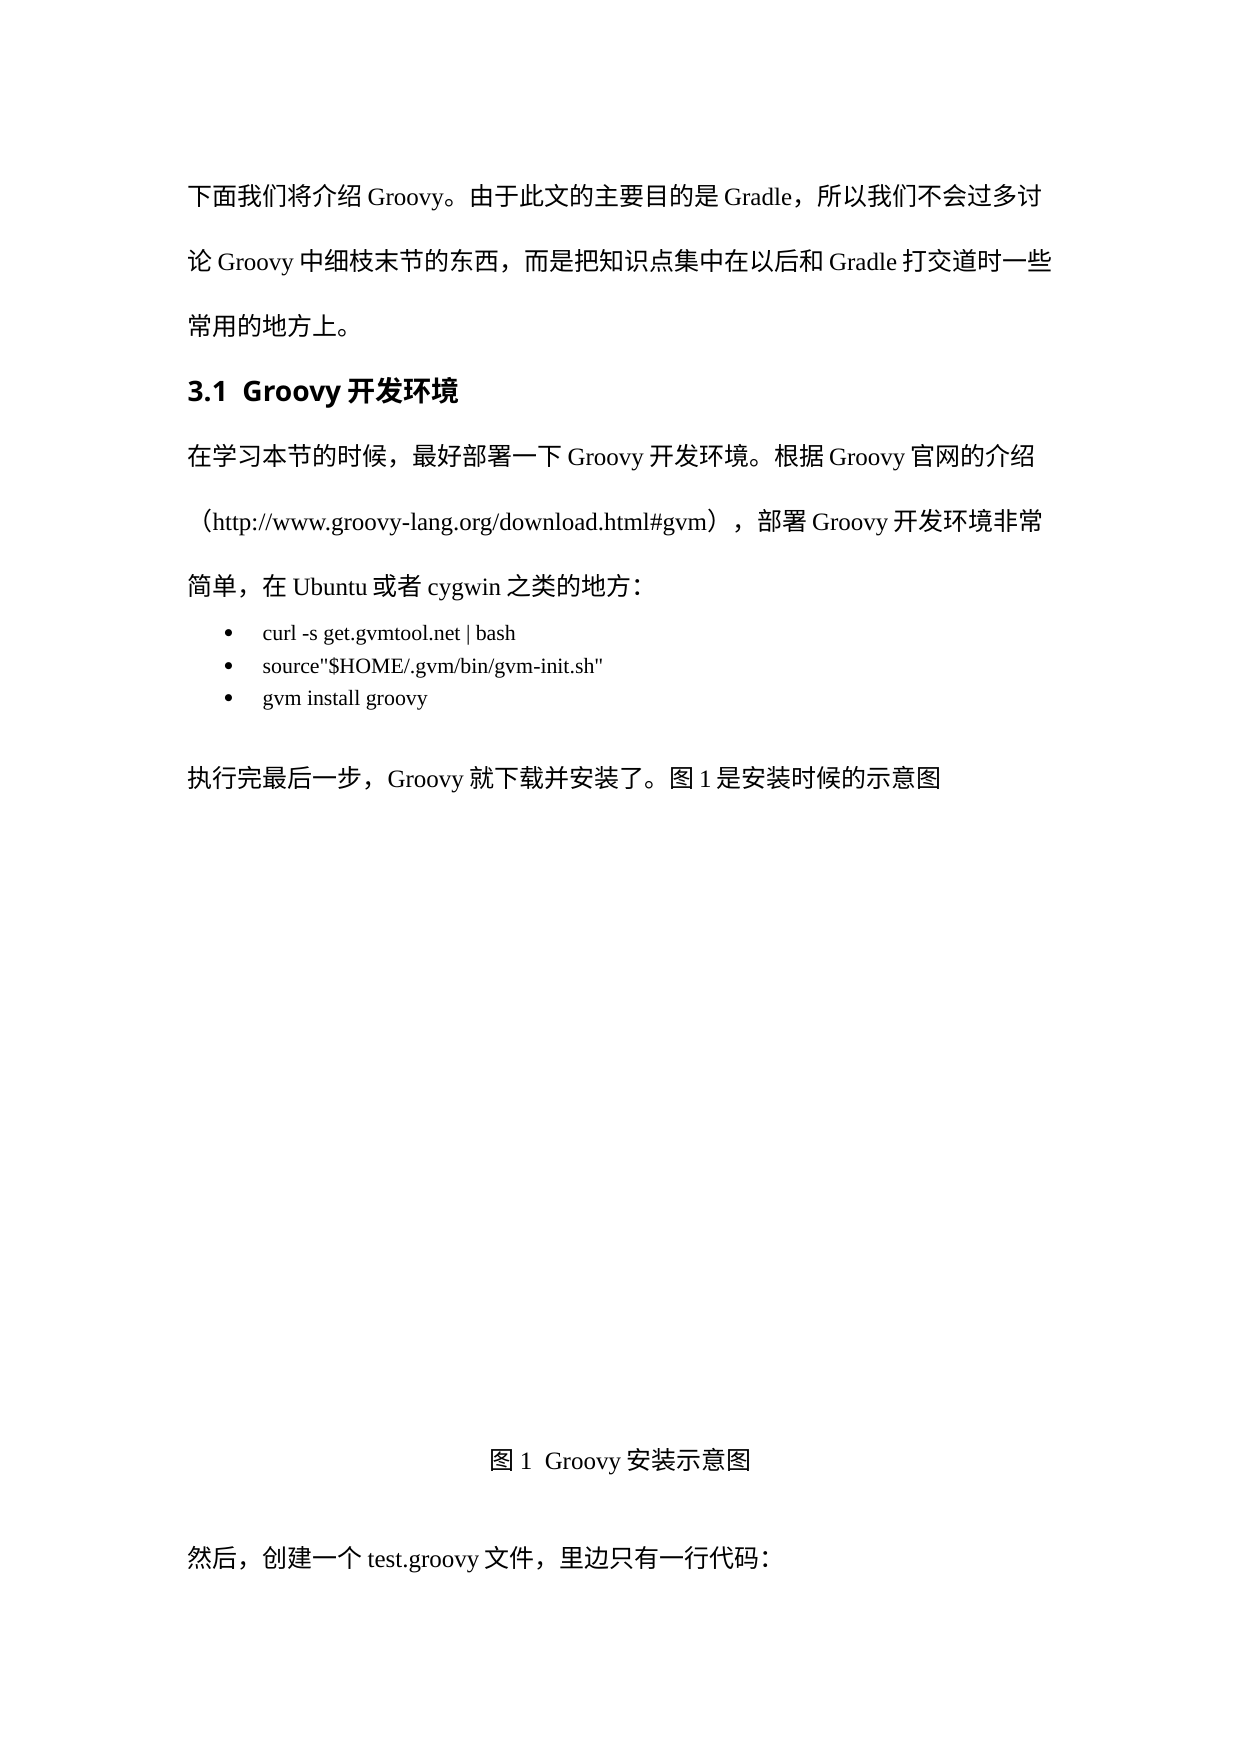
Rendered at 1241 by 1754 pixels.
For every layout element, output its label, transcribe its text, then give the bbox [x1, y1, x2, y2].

list gvm install groovy [225, 682, 1053, 714]
list source"$HOME/.gvm/bin/gvm-init.sh" [225, 649, 1053, 682]
list curl -s get.gvmtool.net | bash [225, 617, 1053, 649]
text 执行完最后一步，Groovy就下载并安装了。图1是安装时候的示意图 [187, 744, 1053, 809]
text 下面我们将介绍Groovy。由于此文的主要目的是Gradle，所以我们不会过多讨论Groovy中细枝末节的东西，而是把知识点集中在以后和Gradle打交道时一些常用的地方上。 [187, 162, 1053, 357]
text 在学习本节的时候，最好部署一下Groovy开发环境。根据Groovy官网的介绍（http://www.groovy-lang.org/download.html#gvm），部署Groovy开发环境非常简单，在Ubuntu或者cygwin之类的地方： [187, 422, 1053, 617]
table_header 图1 Groovy安装示意图 [188, 809, 1053, 1491]
subtitle 3.1 Groovy开发环境 [187, 357, 1053, 422]
text 然后，创建一个test.groovy文件，里边只有一行代码： [187, 1524, 1053, 1589]
